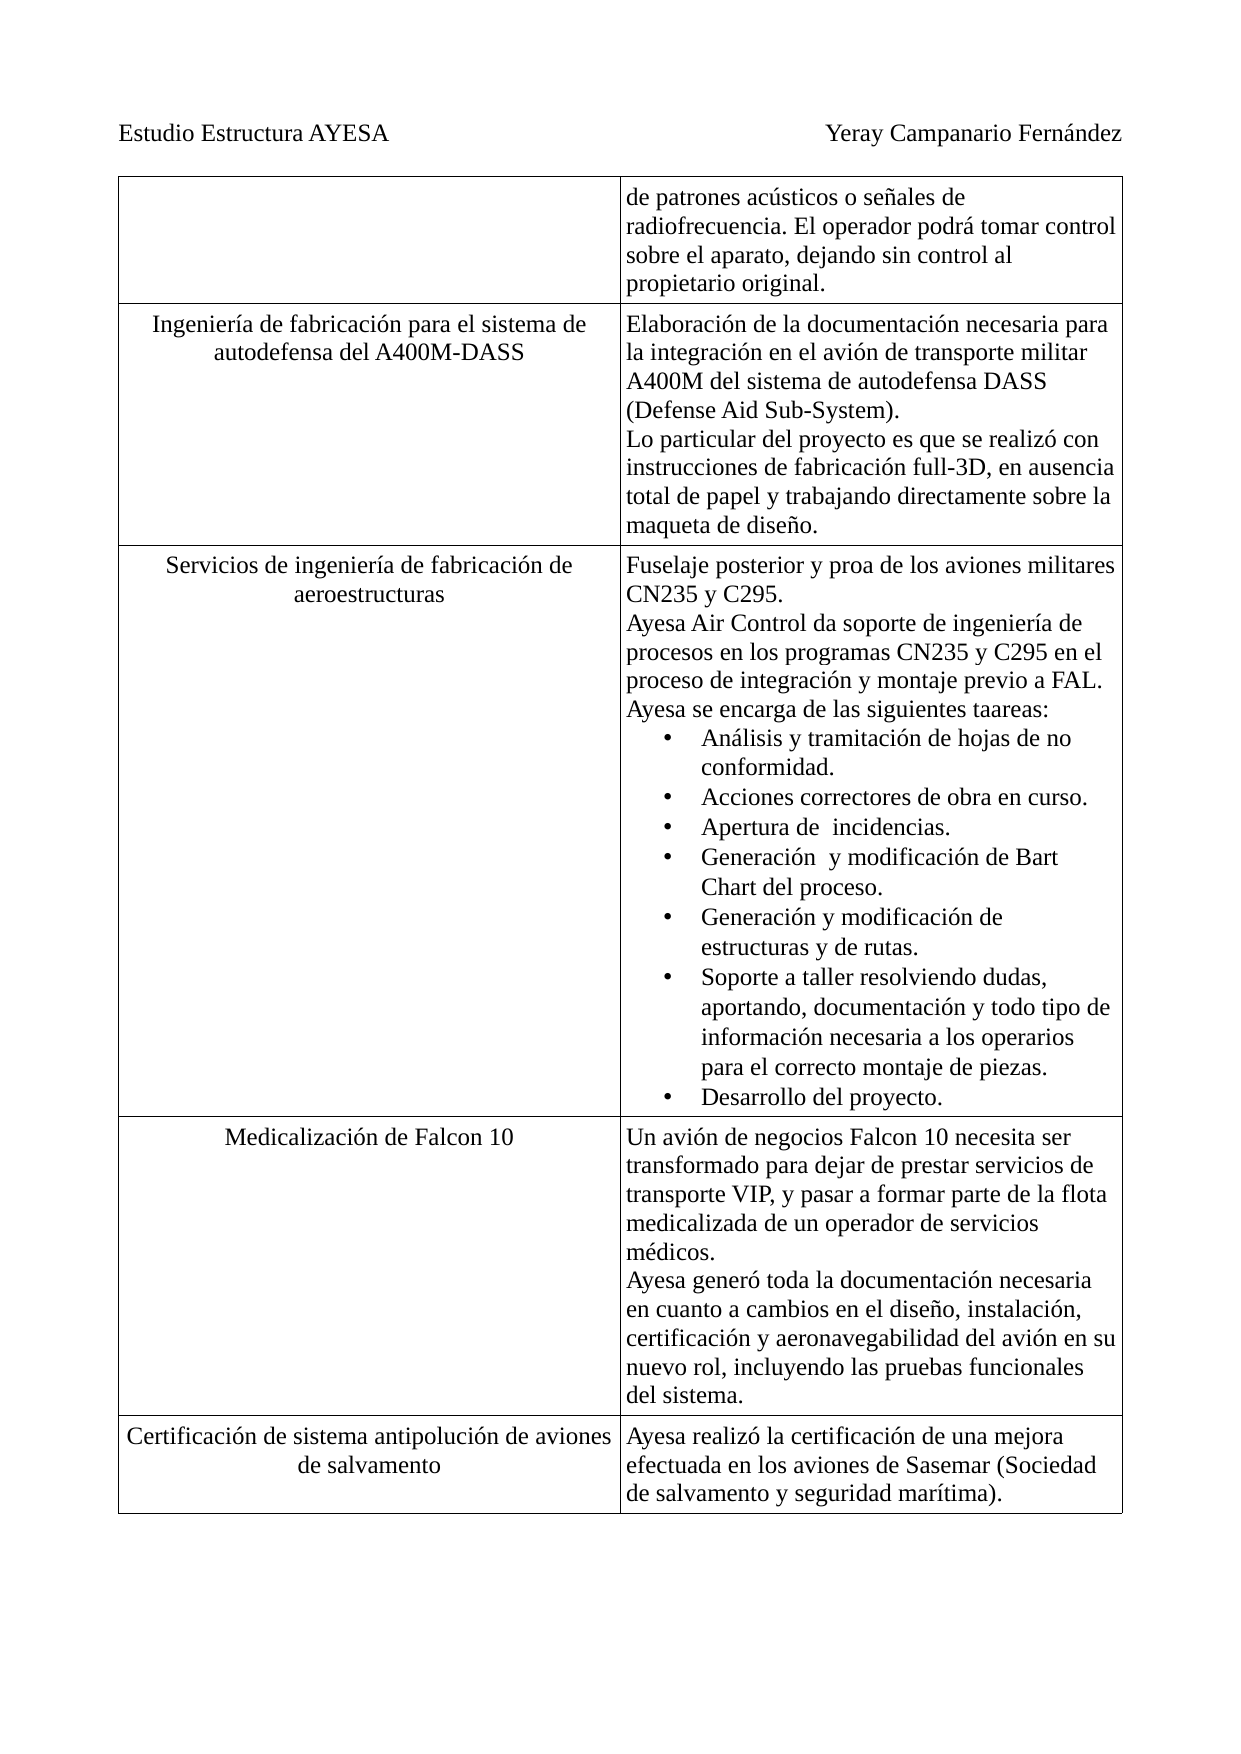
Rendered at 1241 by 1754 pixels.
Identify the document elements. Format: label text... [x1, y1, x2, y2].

table_cell Fuselaje posterior y proa de los aviones militares CN235 y C295. Ayesa Air Control da soporte de ingeniería de procesos en los programas CN235 y C295 en el proceso de integración y montaje previo a FAL. Ayesa se encarga de las siguientes taareas: Análisis y tramitación de hojas de no conformidad. Acciones correctores de obra en curso. Apertura de incidencias. Generación y modificación de Bart Chart del proceso. Generación y modificación de estructuras y de rutas. Soporte a taller resolviendo dudas, aportando, documentación y todo tipo de información necesaria a los operarios para el correcto montaje de piezas. Desarrollo del proyecto. [621, 546, 1122, 1116]
table_cell Elaboración de la documentación necesaria para la integración en el avión de transporte militar A400M del sistema de autodefensa DASS (Defense Aid Sub-System). Lo particular del proyecto es que se realizó con instrucciones de fabricación full-3D, en ausencia total de papel y trabajando directamente sobre la maqueta de diseño. [621, 304, 1122, 544]
table_cell de patrones acústicos o señales de radiofrecuencia. El operador podrá tomar control sobre el aparato, dejando sin control al propietario original. [621, 177, 1122, 303]
table_cell Ayesa realizó la certificación de una mejora efectuada en los aviones de Sasemar (Sociedad de salvamento y seguridad marítima). [621, 1416, 1122, 1513]
table_cell [119, 177, 620, 303]
table_cell Medicalización de Falcon 10 [119, 1117, 620, 1415]
table_cell Servicios de ingeniería de fabricación de aeroestructuras [119, 546, 620, 1116]
table_cell Ingeniería de fabricación para el sistema de autodefensa del A400M-DASS [119, 304, 620, 544]
table_cell Certificación de sistema antipolución de aviones de salvamento [119, 1416, 620, 1513]
table_cell Un avión de negocios Falcon 10 necesita ser transformado para dejar de prestar servicios de transporte VIP, y pasar a formar parte de la flota medicalizada de un operador de servicios médicos. Ayesa generó toda la documentación necesaria en cuanto a cambios en el diseño, instalación, certificación y aeronavegabilidad del avión en su nuevo rol, incluyendo las pruebas funcionales del sistema. [621, 1117, 1122, 1415]
